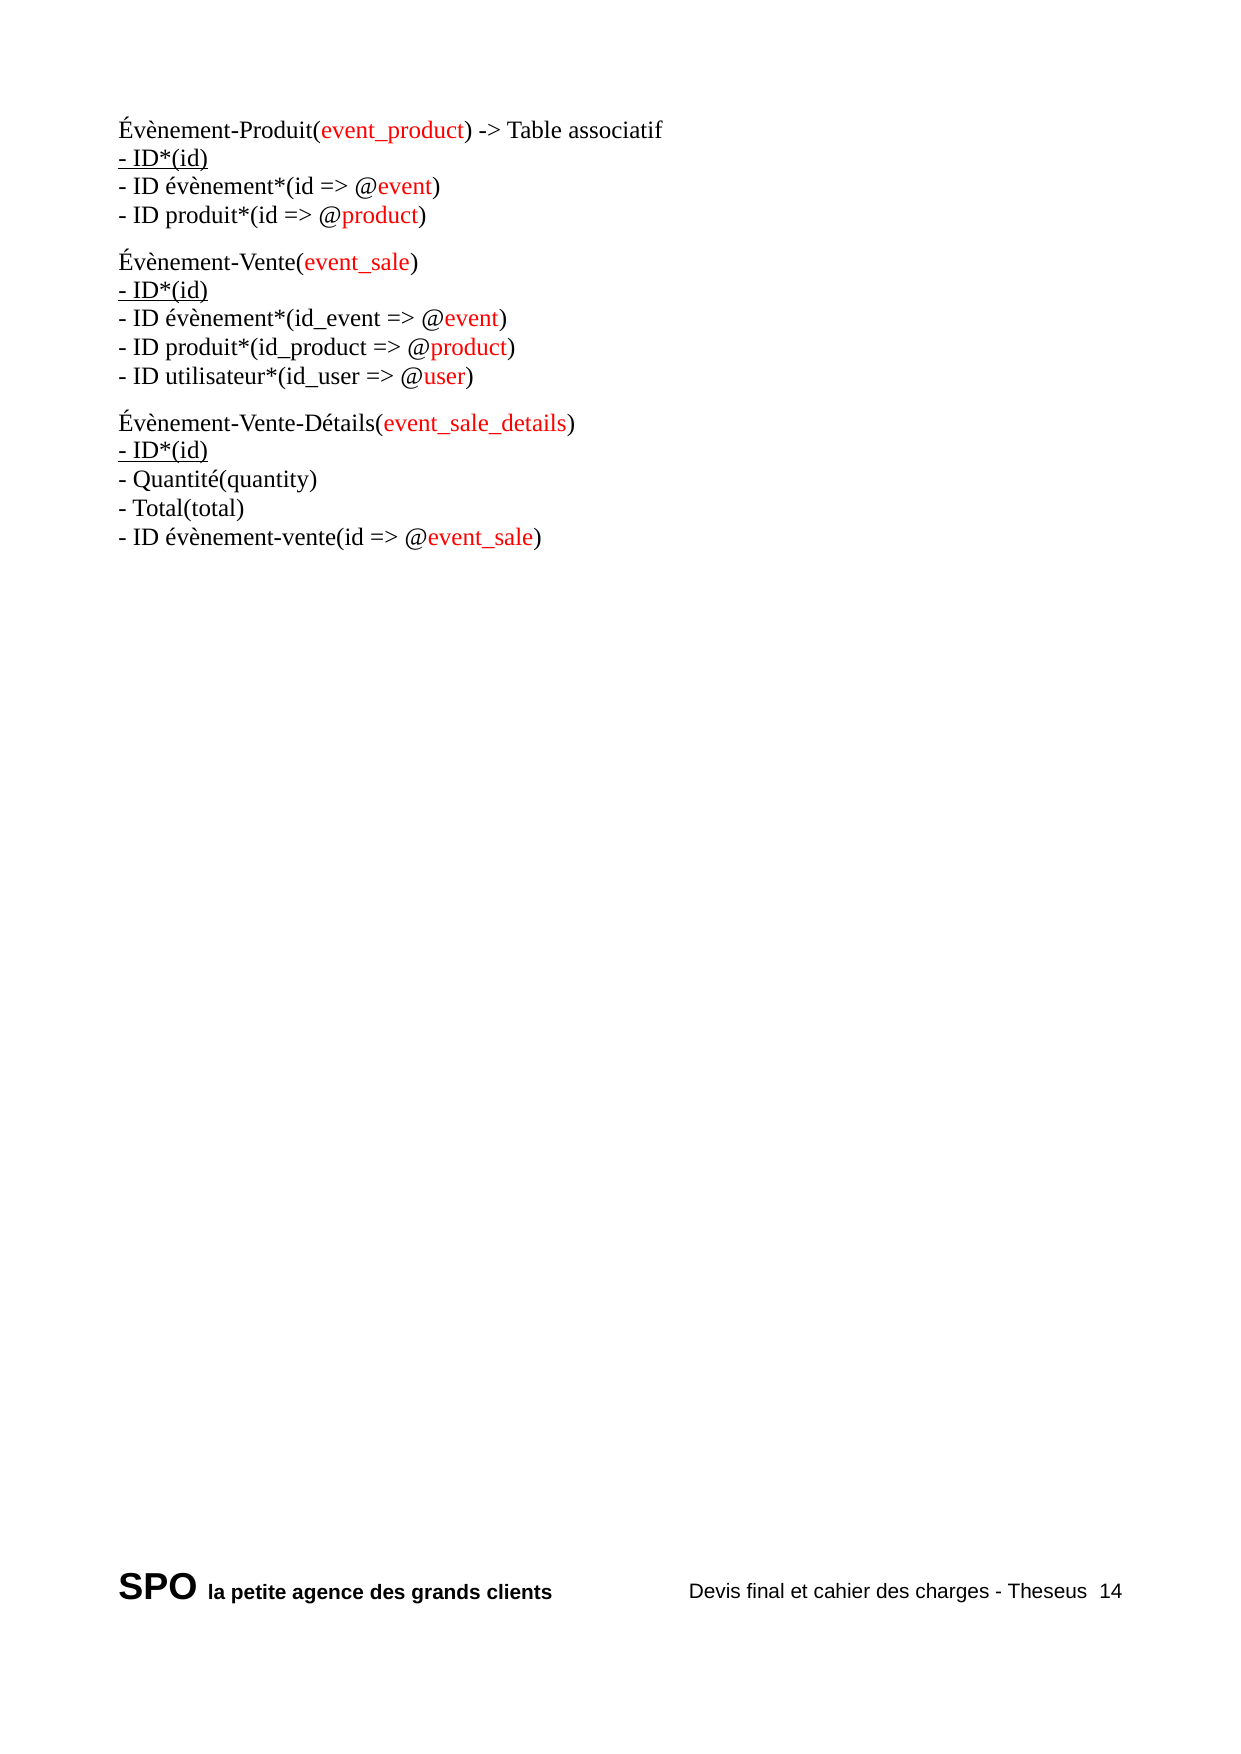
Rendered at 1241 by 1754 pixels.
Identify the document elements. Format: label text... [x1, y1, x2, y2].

text Évènement-Vente(event_sale) [118, 250, 1122, 275]
text - ID évènement*(id_event => @event) [118, 304, 1122, 333]
text - Total(total) [118, 493, 1122, 522]
text - ID*(id) [118, 143, 1122, 172]
text Évènement-Vente-Détails(event_sale_details) [118, 411, 1122, 436]
text - ID*(id) [118, 436, 1122, 465]
text - ID évènement*(id => @event) [118, 172, 1122, 201]
text Évènement-Produit(event_product) -> Table associatif [118, 118, 1122, 143]
text - ID produit*(id_product => @product) [118, 333, 1122, 361]
text - ID*(id) [118, 275, 1122, 304]
text - ID évènement-vente(id => @event_sale) [118, 522, 1122, 551]
text - ID utilisateur*(id_user => @user) [118, 361, 1122, 390]
text - Quantité(quantity) [118, 465, 1122, 493]
text - ID produit*(id => @product) [118, 201, 1122, 229]
